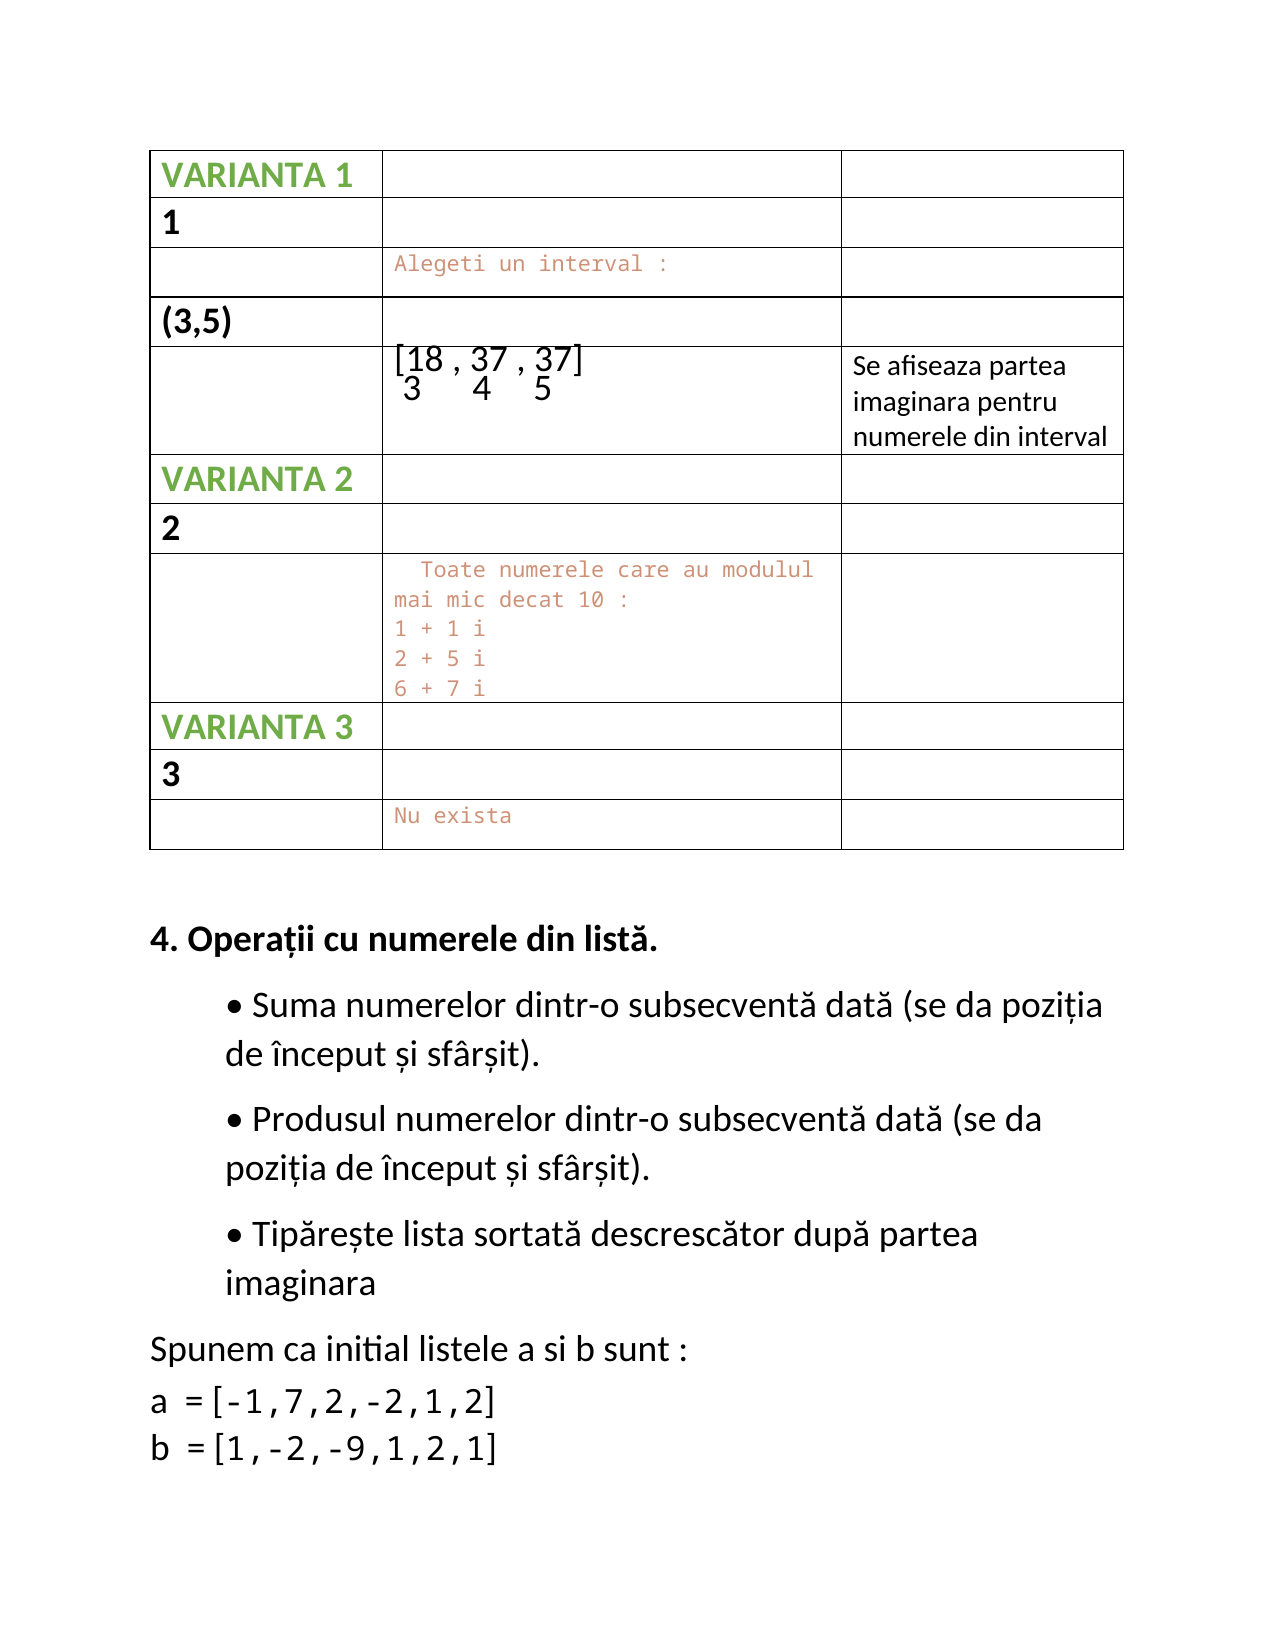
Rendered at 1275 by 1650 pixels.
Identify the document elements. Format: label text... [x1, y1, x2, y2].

table_cell VARIANTA 2 [151, 455, 382, 503]
table_cell Se afiseaza partea imaginara pentru numerele din interval [842, 347, 1123, 454]
text a = [-1,7,2,-2,1,2] [150, 1390, 1125, 1420]
text • Suma numerelor dintr-o subsecventă dată (se da poziția de început și sfârșit). [225, 981, 1125, 1076]
table_cell [842, 151, 1123, 197]
table_cell [842, 554, 1123, 702]
table_cell [842, 298, 1123, 346]
table_cell [383, 750, 841, 799]
table_cell [151, 554, 382, 702]
text • Produsul numerelor dintr-o subsecventă dată (se da poziția de început și sfârșit). [225, 1095, 1125, 1190]
table_cell 2 [151, 504, 382, 553]
text • Tipărește lista sortată descrescător după partea imaginara [225, 1210, 1125, 1305]
table_cell [151, 800, 382, 848]
table_cell [383, 504, 841, 553]
table_cell [383, 455, 841, 503]
table_cell Toate numerele care au modulul mai mic decat 10 : 1 + 1 i 2 + 5 i 6 + 7 i [383, 554, 841, 702]
table_cell (3,5) [151, 298, 382, 346]
text Spunem ca initial listele a si b sunt : [150, 1324, 1125, 1370]
table_cell VARIANTA 1 [151, 151, 382, 197]
table_cell [842, 455, 1123, 503]
table_cell [842, 248, 1123, 296]
table_cell Alegeti un interval : [383, 248, 841, 296]
table_cell [151, 347, 382, 454]
table_cell 1 [151, 198, 382, 247]
table_cell [842, 703, 1123, 749]
text b = [1,-2,-9,1,2,1] [150, 1437, 1125, 1466]
table_cell [842, 800, 1123, 848]
table_cell [18 , 37 , 37] 3 4 5 [383, 347, 841, 454]
table_cell [383, 703, 841, 749]
table_cell 3 [151, 750, 382, 799]
table_cell [383, 198, 841, 247]
table_cell [842, 504, 1123, 553]
table_cell [383, 151, 841, 197]
table_cell [842, 198, 1123, 247]
table_cell [383, 298, 841, 346]
table_cell Nu exista [383, 800, 841, 848]
table_cell [842, 750, 1123, 799]
text 4. Operații cu numerele din listă. [150, 915, 1125, 961]
table_cell VARIANTA 3 [151, 703, 382, 749]
table_cell [151, 248, 382, 296]
